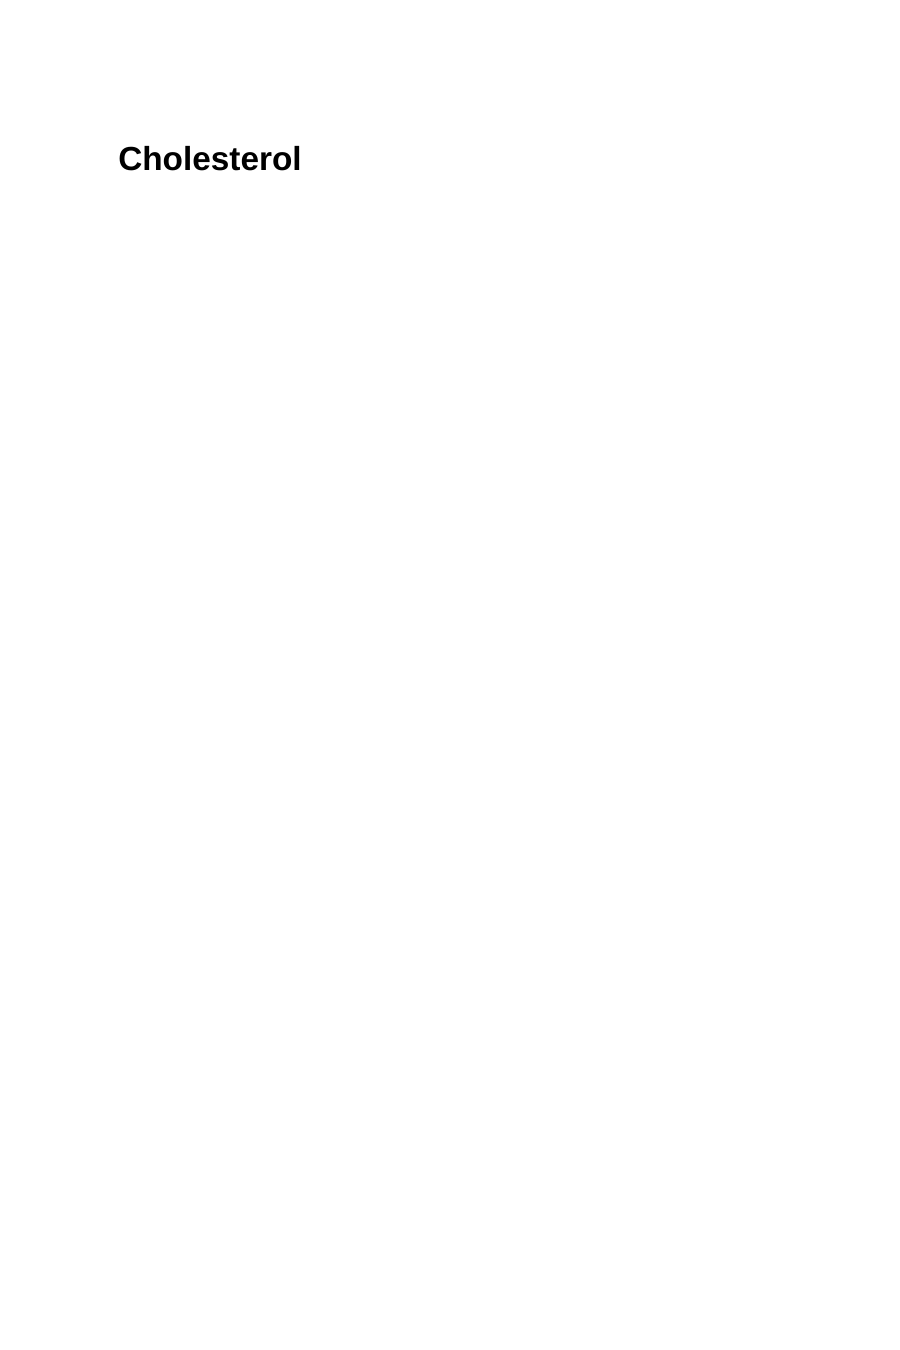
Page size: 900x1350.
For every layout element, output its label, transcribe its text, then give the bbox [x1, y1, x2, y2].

subtitle Cholesterol [118, 139, 782, 177]
